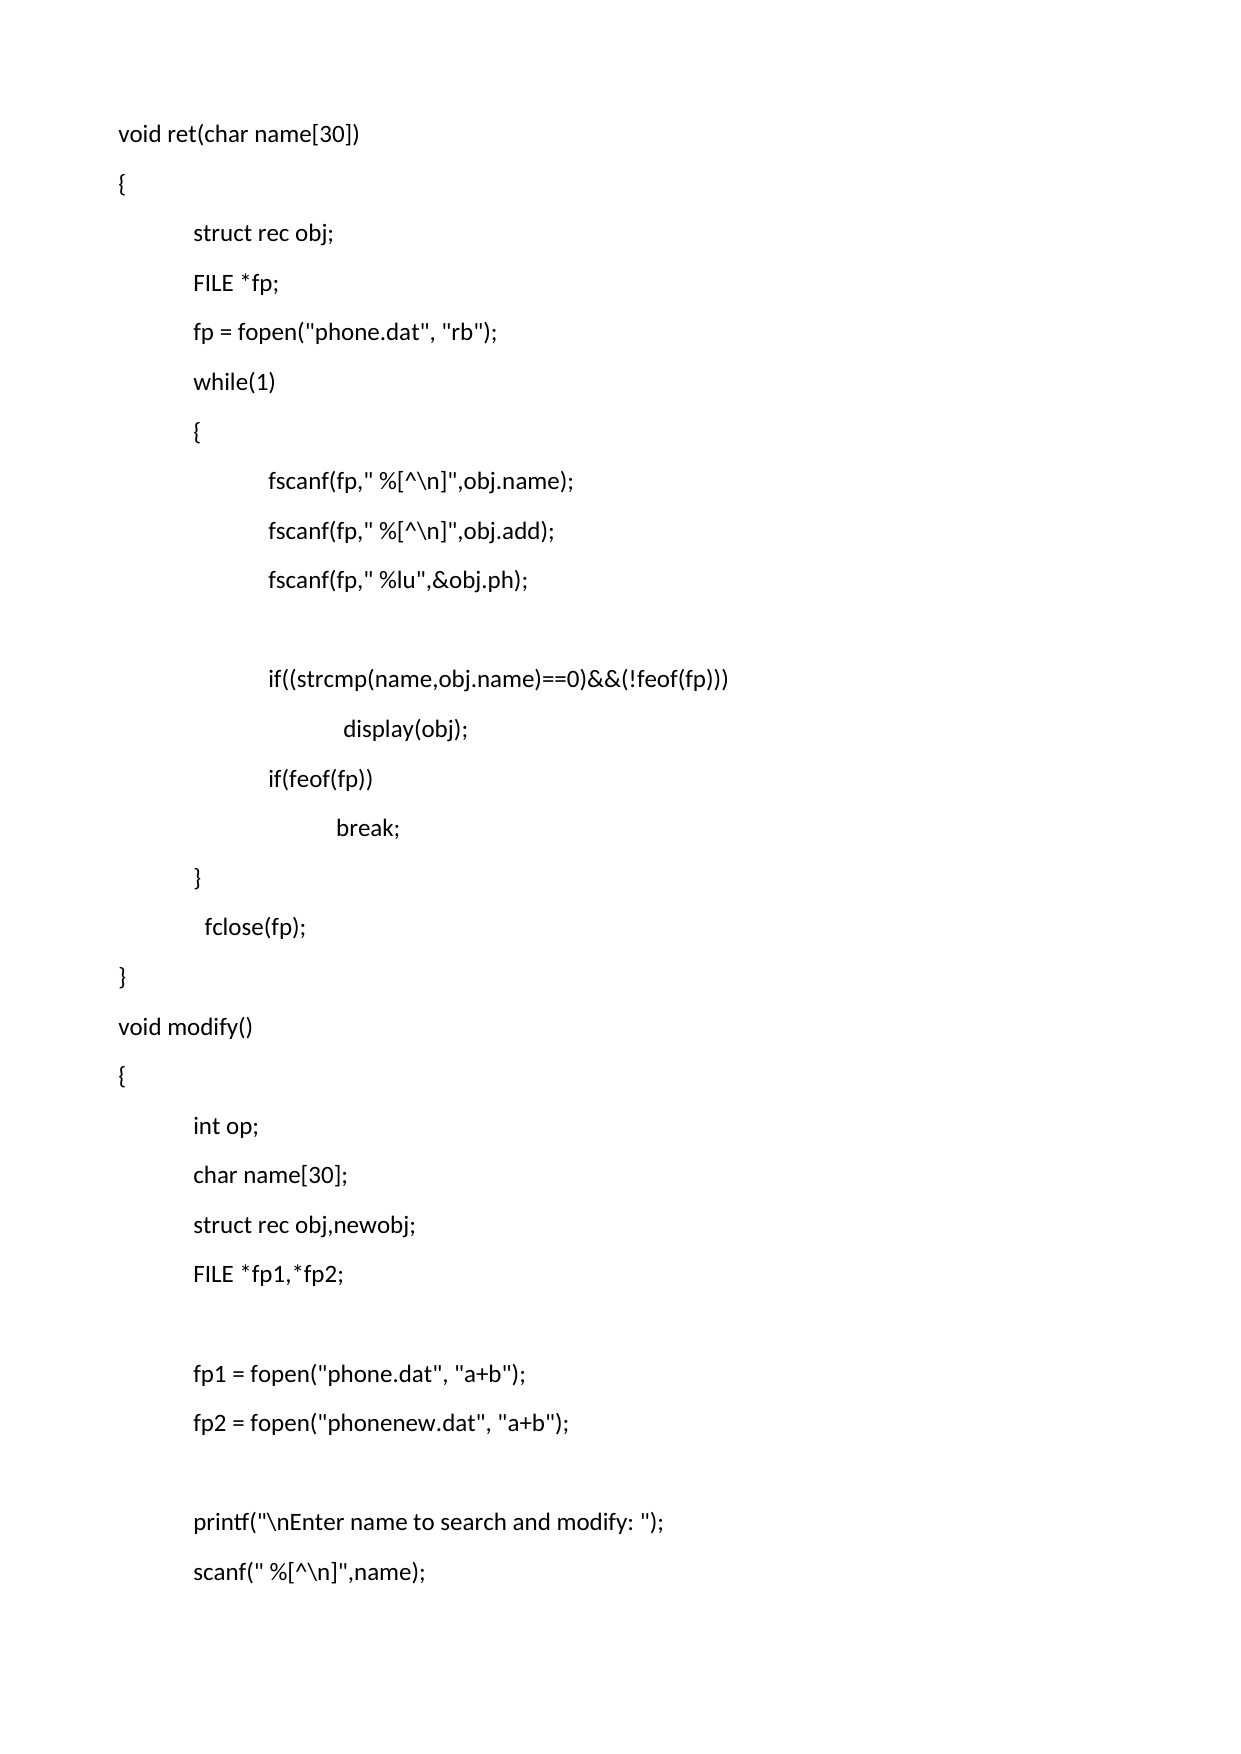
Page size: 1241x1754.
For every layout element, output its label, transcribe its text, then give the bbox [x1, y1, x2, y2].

text fp = fopen("phone.dat", "rb"); [118, 316, 1122, 347]
text fscanf(fp," %[^\n]",obj.add); [118, 515, 1122, 545]
text fscanf(fp," %lu",&obj.ph); [118, 564, 1122, 595]
text struct rec obj,newobj; [118, 1209, 1122, 1239]
text FILE *fp1,*fp2; [118, 1258, 1122, 1289]
text while(1) [118, 366, 1122, 397]
text display(obj); [118, 713, 1122, 744]
text if((strcmp(name,obj.name)==0)&&(!feof(fp))) [118, 663, 1122, 694]
text } [118, 961, 1122, 992]
text { [118, 1060, 1122, 1091]
text void ret(char name[30]) [118, 118, 1122, 149]
text if(feof(fp)) [118, 763, 1122, 793]
text break; [118, 812, 1122, 843]
text } [118, 862, 1122, 892]
text fp2 = fopen("phonenew.dat", "a+b"); [118, 1407, 1122, 1438]
text { [118, 168, 1122, 198]
text printf("\nEnter name to search and modify: "); [118, 1506, 1122, 1537]
text fclose(fp); [118, 911, 1122, 942]
text FILE *fp; [118, 267, 1122, 297]
text void modify() [118, 1011, 1122, 1041]
text char name[30]; [118, 1159, 1122, 1190]
text { [118, 416, 1122, 446]
text struct rec obj; [118, 217, 1122, 248]
text fp1 = fopen("phone.dat", "a+b"); [118, 1358, 1122, 1388]
text int op; [118, 1110, 1122, 1140]
text fscanf(fp," %[^\n]",obj.name); [118, 465, 1122, 496]
text scanf(" %[^\n]",name); [118, 1556, 1122, 1587]
